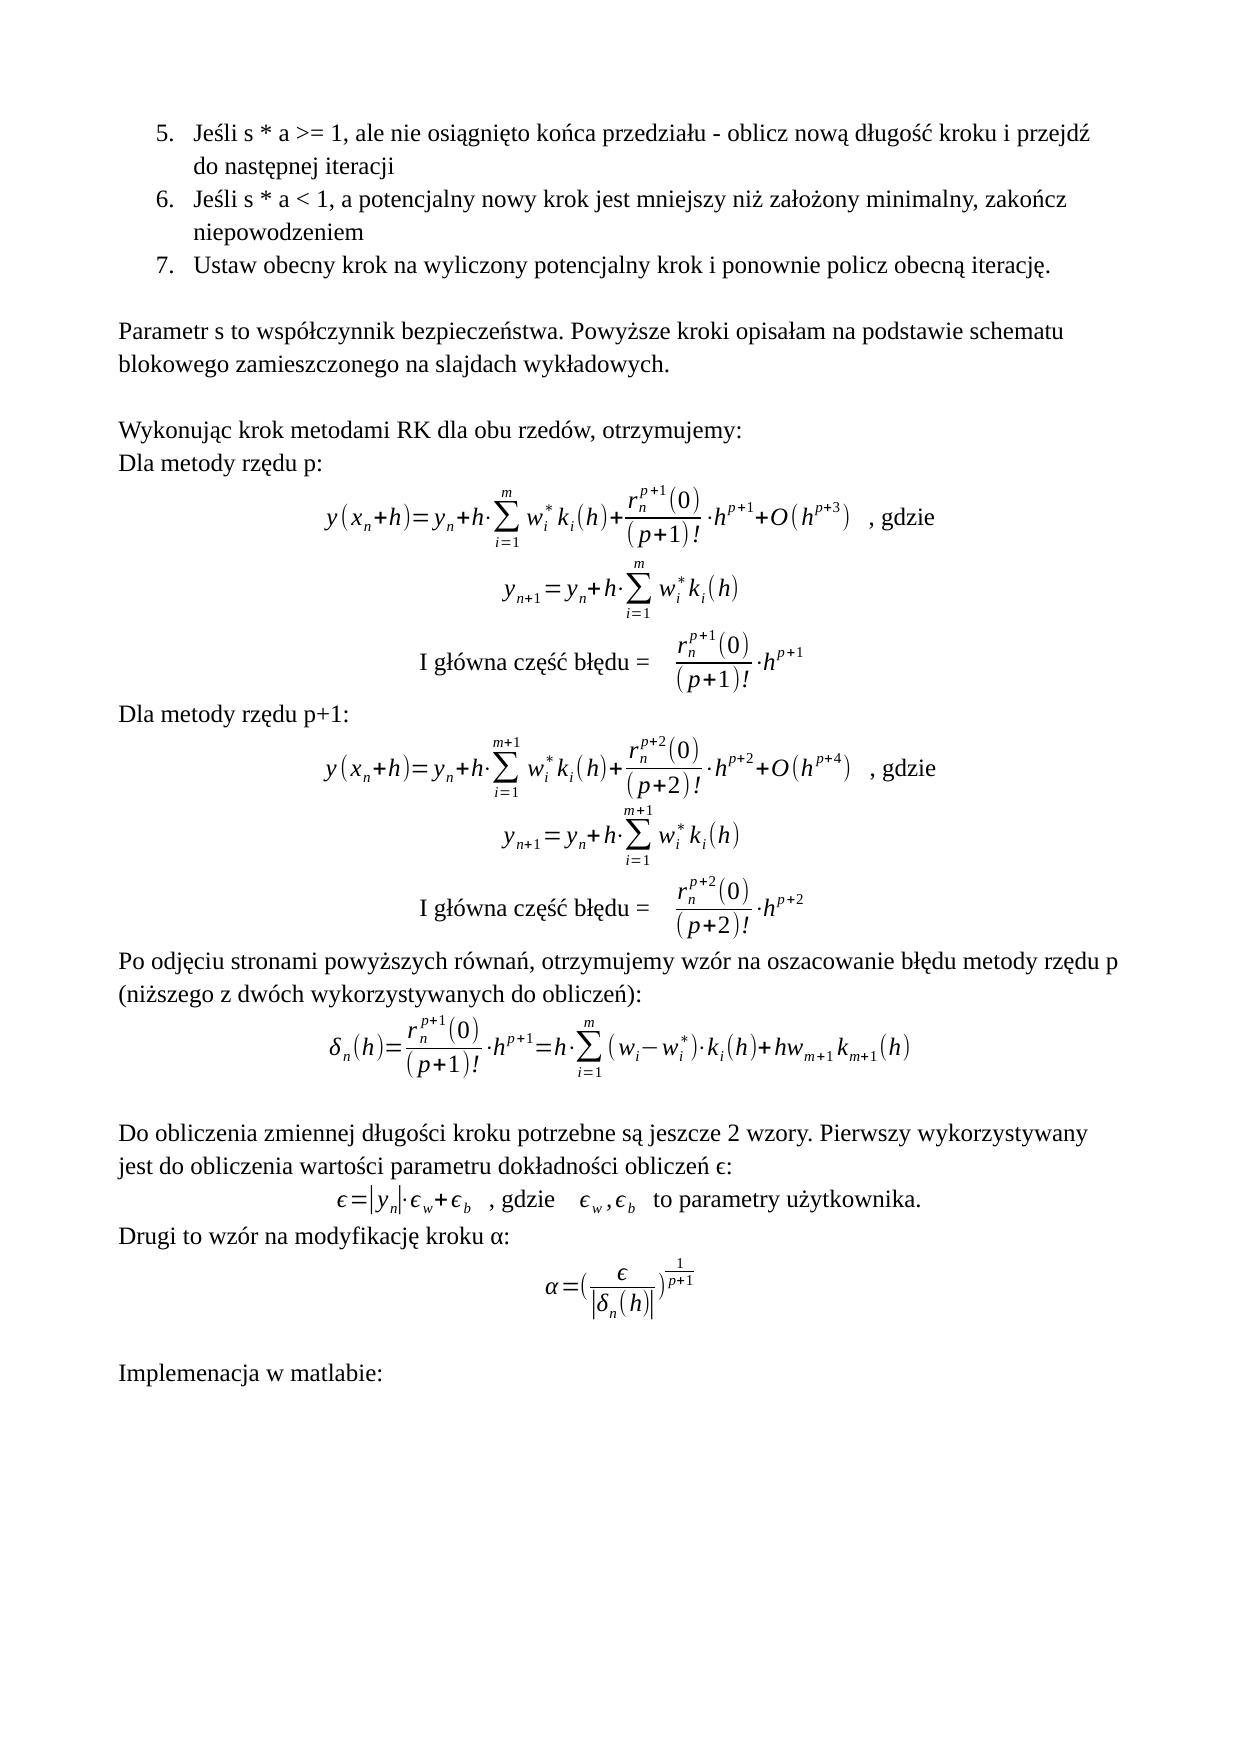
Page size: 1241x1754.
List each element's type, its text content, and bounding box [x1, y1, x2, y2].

text , gdzie [118, 732, 1122, 801]
text Implemenacja w matlabie: [118, 1358, 1122, 1387]
text Dla metody rzędu p: [118, 448, 1122, 477]
text I główna część błędu = [118, 626, 1122, 695]
list Jeśli s * a < 1, a potencjalny nowy krok jest mniejszy niż założony minimalny, zakończ niepowodzeniem [156, 184, 1122, 246]
text Po odjęciu stronami powyższych równań, otrzymujemy wzór na oszacowanie błędu metody rzędu p (niższego z dwóch wykorzystywanych do obliczeń): [118, 946, 1122, 1007]
text I główna część błędu = [118, 873, 1122, 941]
text , gdzie [118, 481, 1122, 551]
text Wykonując krok metodami RK dla obu rzedów, otrzymujemy: [118, 415, 1122, 444]
text , gdzie to parametry użytkownika. [118, 1184, 1122, 1217]
text Do obliczenia zmiennej długości kroku potrzebne są jeszcze 2 wzory. Pierwszy wykorzystywany jest do obliczenia wartości parametru dokładności obliczeń ϵ: [118, 1118, 1122, 1180]
list do następnej iteracji [156, 151, 1122, 180]
list Jeśli s * a >= 1, ale nie osiągnięto końca przedziału - oblicz nową długość kroku i przejdź [156, 118, 1122, 147]
list Ustaw obecny krok na wyliczony potencjalny krok i ponownie policz obecną iterację. [156, 250, 1122, 279]
text Drugi to wzór na modyfikację kroku α: [118, 1221, 1122, 1250]
text Parametr s to współczynnik bezpieczeństwa. Powyższe kroki opisałam na podstawie schematu blokowego zamieszczonego na slajdach wykładowych. [118, 316, 1122, 378]
text Dla metody rzędu p+1: [118, 699, 1122, 728]
